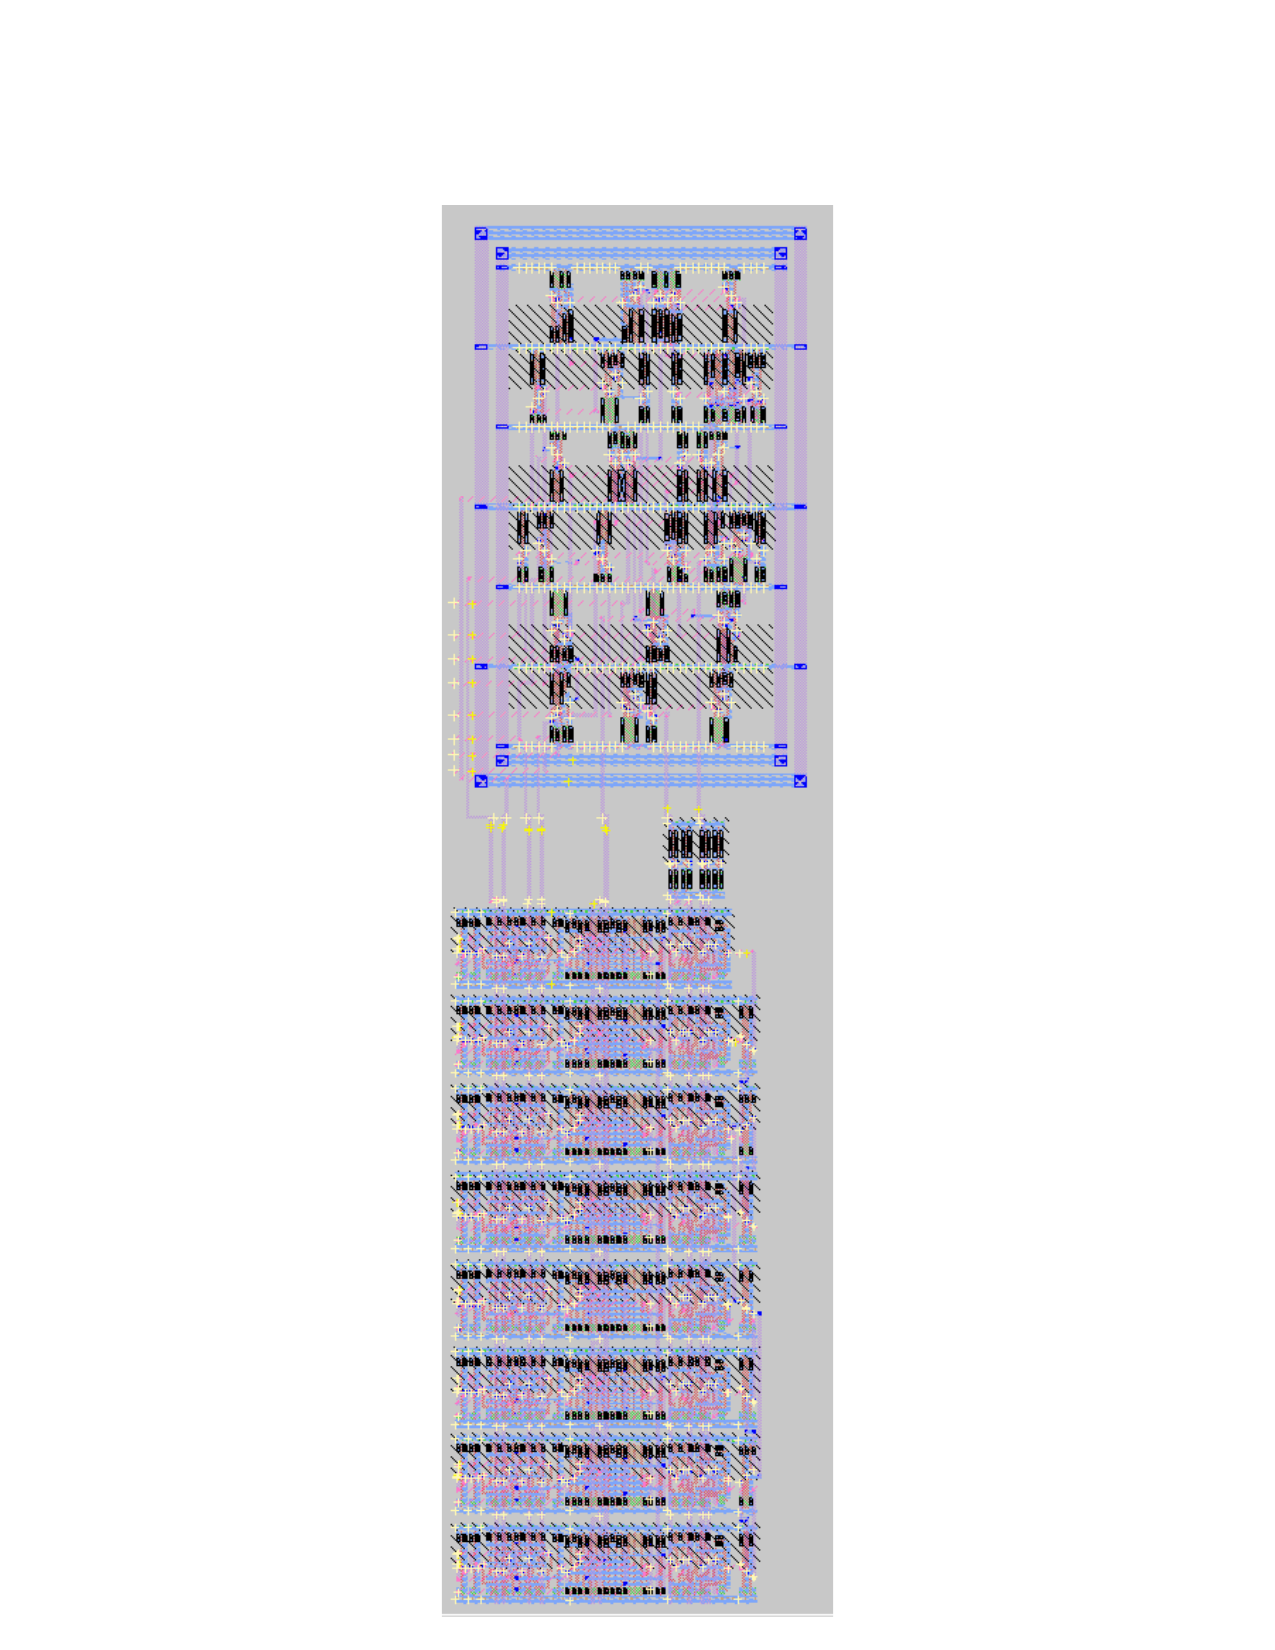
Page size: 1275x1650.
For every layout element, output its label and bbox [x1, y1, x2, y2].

picture [441, 205, 834, 1617]
